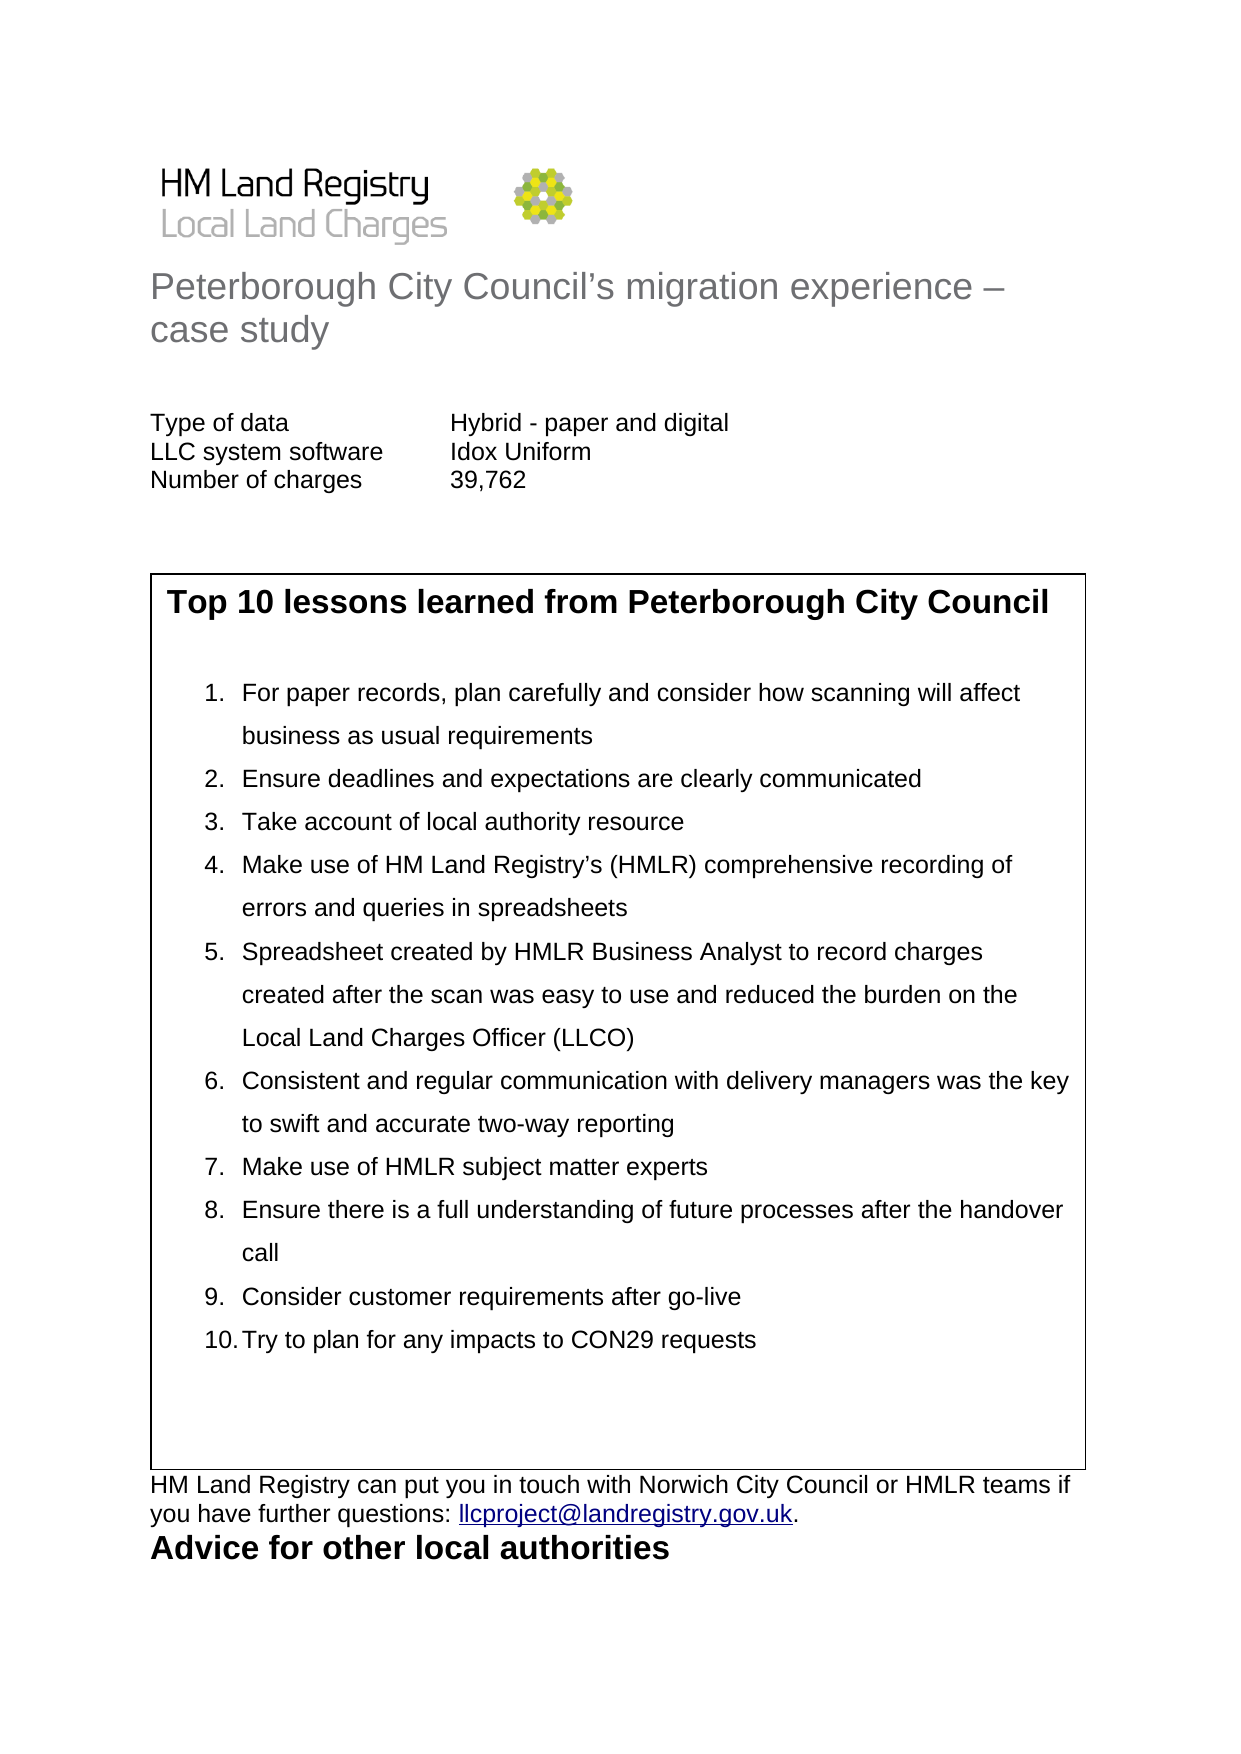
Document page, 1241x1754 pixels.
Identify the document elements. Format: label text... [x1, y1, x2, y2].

list Ensure deadlines and expectations are clearly communicated [204, 764, 1070, 793]
list Ensure there is a full understanding of future processes after the handover call [204, 1195, 1070, 1267]
text Advice for other local authorities [150, 1528, 1090, 1566]
list Consistent and regular communication with delivery managers was the key to swift and accurate two-way reporting [204, 1066, 1070, 1138]
list Consider customer requirements after go-live [204, 1282, 1070, 1310]
list Make use of HM Land Registry’s (HMLR) comprehensive recording of errors and queries in spreadsheets [204, 850, 1070, 922]
list Take account of local authority resource [204, 807, 1070, 836]
text Peterborough City Council’s migration experience – case study [150, 264, 1090, 351]
text Top 10 lessons learned from Peterborough City Council [167, 582, 1070, 620]
list Spreadsheet created by HMLR Business Analyst to record charges created after the scan was easy to use and reduced the burden on the Local Land Charges Officer (LLCO) [204, 937, 1070, 1052]
text HM Land Registry can put you in touch with Norwich City Council or HMLR teams if you have further questions: llcproject@landregistry.gov.uk. [150, 608, 1090, 1528]
text Type of data Hybrid - paper and digital [150, 408, 1090, 437]
text LLC system software Idox Uniform [150, 437, 1090, 466]
list For paper records, plan carefully and consider how scanning will affect business as usual requirements [204, 678, 1070, 750]
list Try to plan for any impacts to CON29 requests [204, 1325, 1070, 1353]
text Number of charges 39,762 [150, 466, 1090, 494]
list Make use of HMLR subject matter experts [204, 1152, 1070, 1181]
